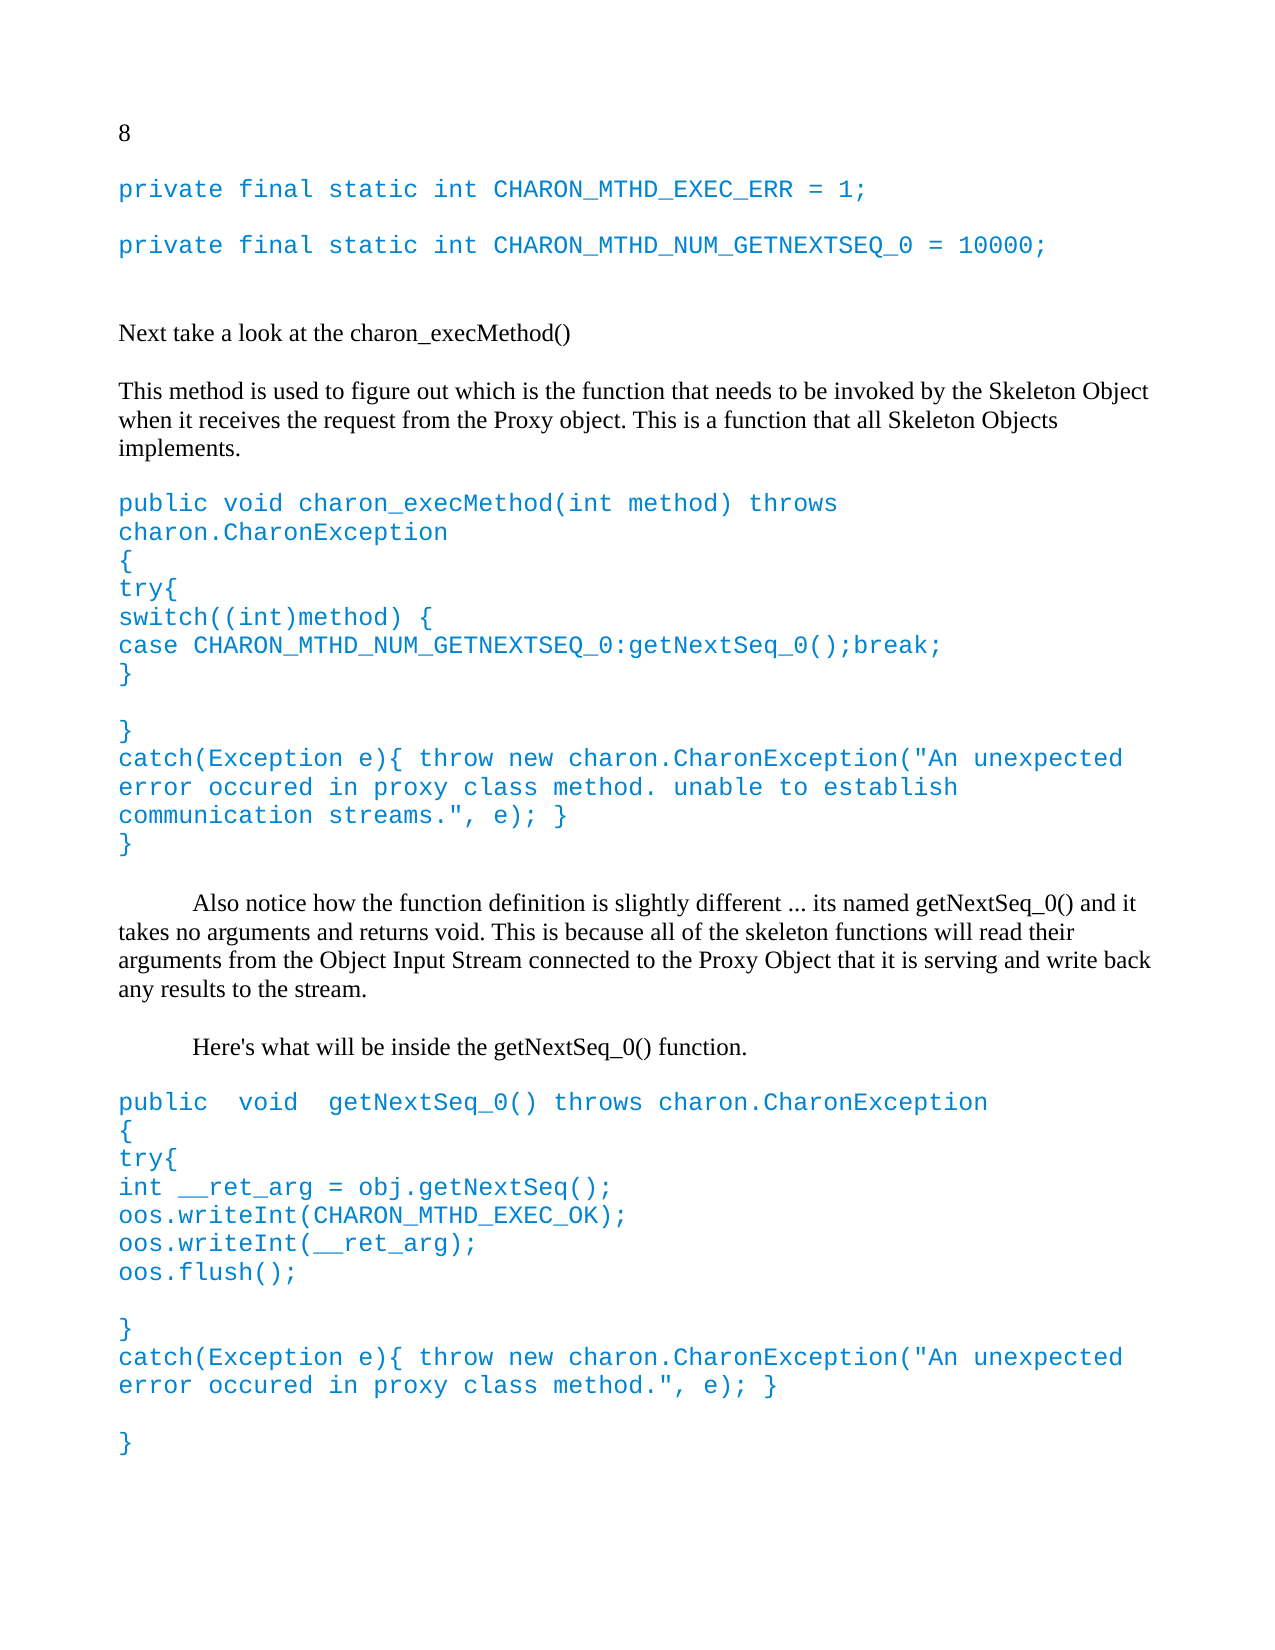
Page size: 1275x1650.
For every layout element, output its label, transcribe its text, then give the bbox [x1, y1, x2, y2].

text oos.writeInt(__ret_arg); [118, 1231, 1157, 1259]
text int __ret_arg = obj.getNextSeq(); [118, 1174, 1157, 1203]
text } [118, 1429, 1157, 1458]
text { [118, 548, 1157, 576]
text { [118, 1118, 1157, 1146]
text case CHARON_MTHD_NUM_GETNEXTSEQ_0:getNextSeq_0();break; [118, 633, 1157, 661]
text } [118, 831, 1157, 859]
text oos.writeInt(CHARON_MTHD_EXEC_OK); [118, 1203, 1157, 1231]
text private final static int CHARON_MTHD_NUM_GETNEXTSEQ_0 = 10000; [118, 233, 1157, 261]
text catch(Exception e){ throw new charon.CharonException("An unexpected error occured in proxy class method. unable to establish communication streams.", e); } [118, 746, 1157, 831]
text } [118, 1316, 1157, 1344]
text Here's what will be inside the getNextSeq_0() function. [118, 1032, 1157, 1061]
text private final static int CHARON_MTHD_EXEC_ERR = 1; [118, 176, 1157, 205]
text public void getNextSeq_0() throws charon.CharonException [118, 1089, 1157, 1118]
text } [118, 661, 1157, 689]
text switch((int)method) { [118, 604, 1157, 633]
text catch(Exception e){ throw new charon.CharonException("An unexpected error occured in proxy class method.", e); } [118, 1344, 1157, 1401]
text Also notice how the function definition is slightly different ... its named getNextSeq_0() and it takes no arguments and returns void. This is because all of the skeleton functions will read their arguments from the Object Input Stream connected to the Proxy Object that it is serving and write back any results to the stream. [118, 888, 1157, 1003]
text Next take a look at the charon_execMethod() [118, 318, 1157, 347]
text try{ [118, 576, 1157, 604]
text public void charon_execMethod(int method) throws charon.CharonException [118, 491, 1157, 548]
text try{ [118, 1146, 1157, 1174]
text } [118, 718, 1157, 746]
text This method is used to figure out which is the function that needs to be invoked by the Skeleton Object when it receives the request from the Proxy object. This is a function that all Skeleton Objects implements. [118, 376, 1157, 462]
text oos.flush(); [118, 1259, 1157, 1288]
